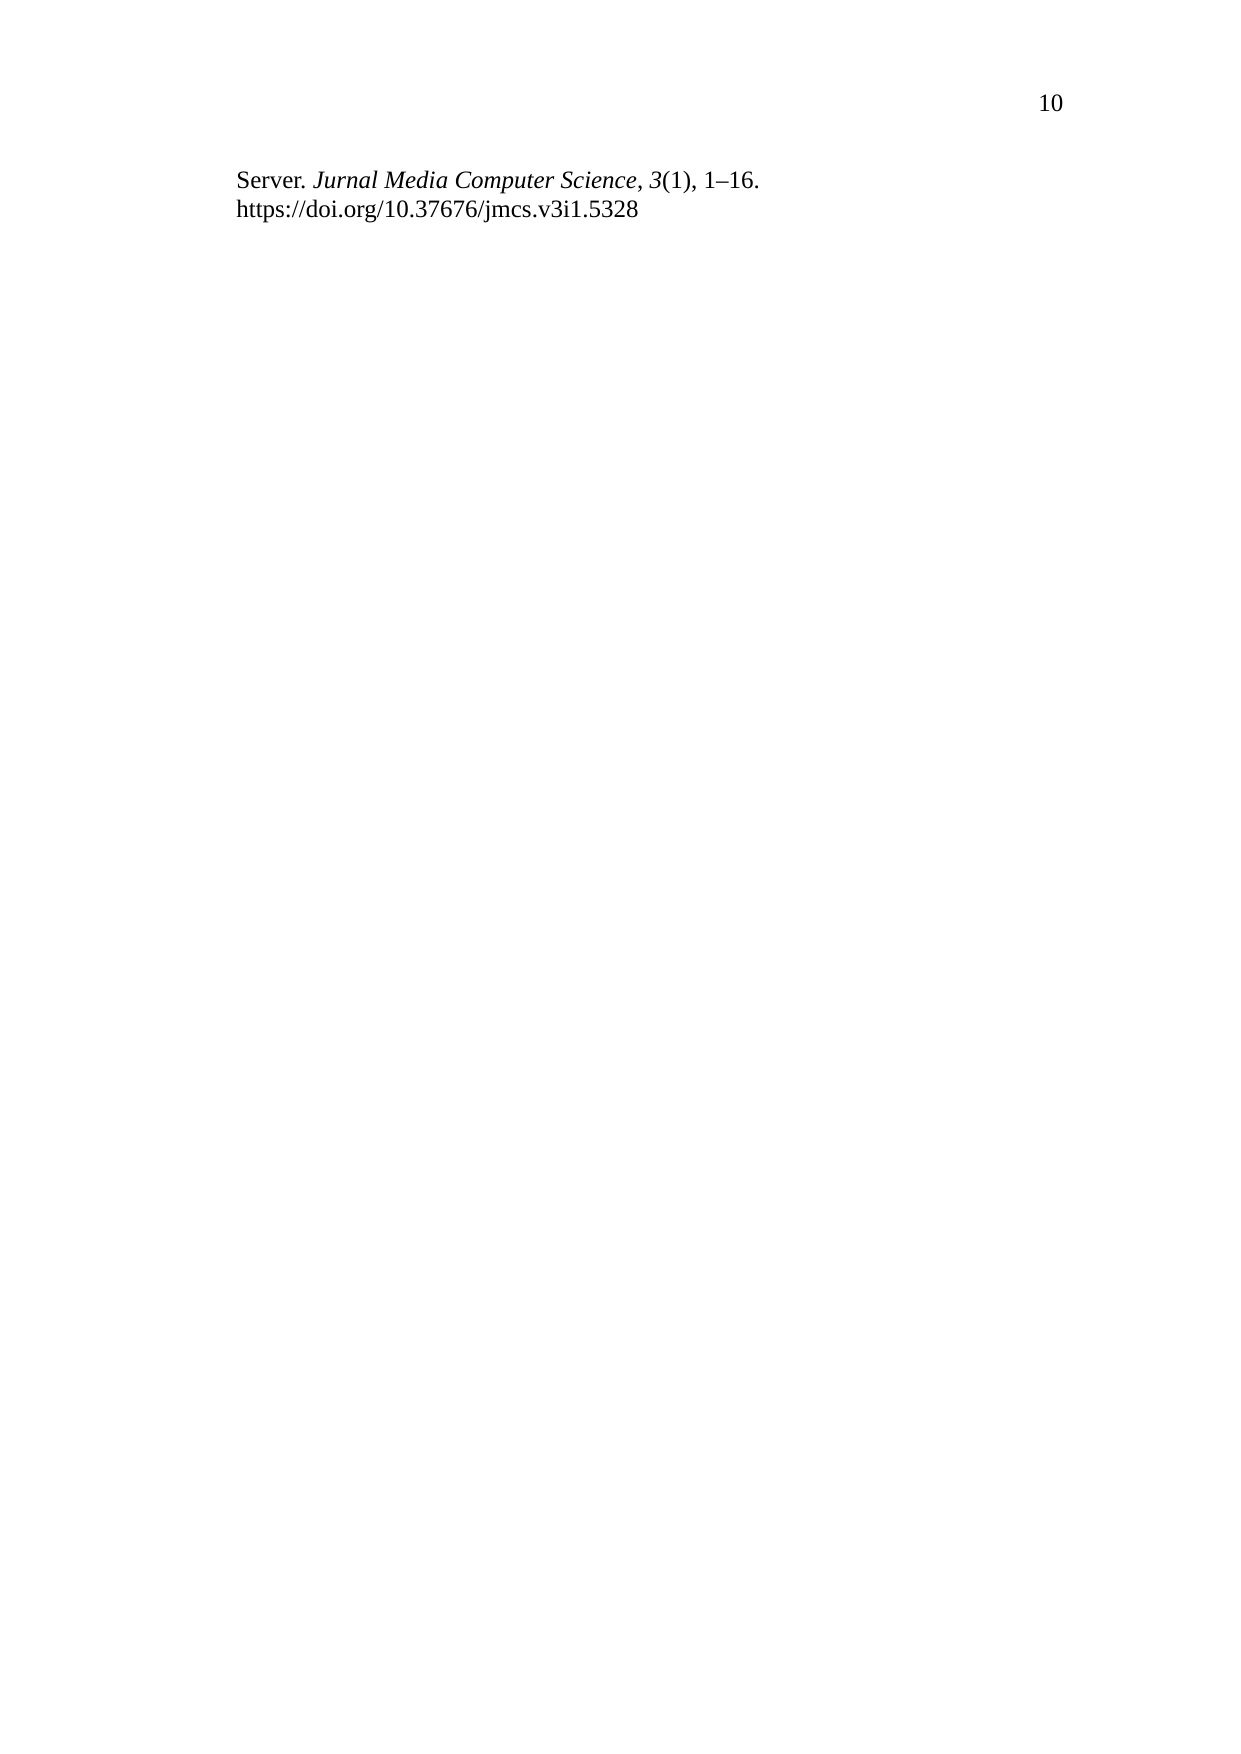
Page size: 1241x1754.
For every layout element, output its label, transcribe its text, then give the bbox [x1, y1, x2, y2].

text Server. Jurnal Media Computer Science, 3(1), 1–16. https://doi.org/10.37676/jmcs.v3i1.5328 [236, 165, 1063, 223]
text ‌ [236, 380, 1063, 430]
